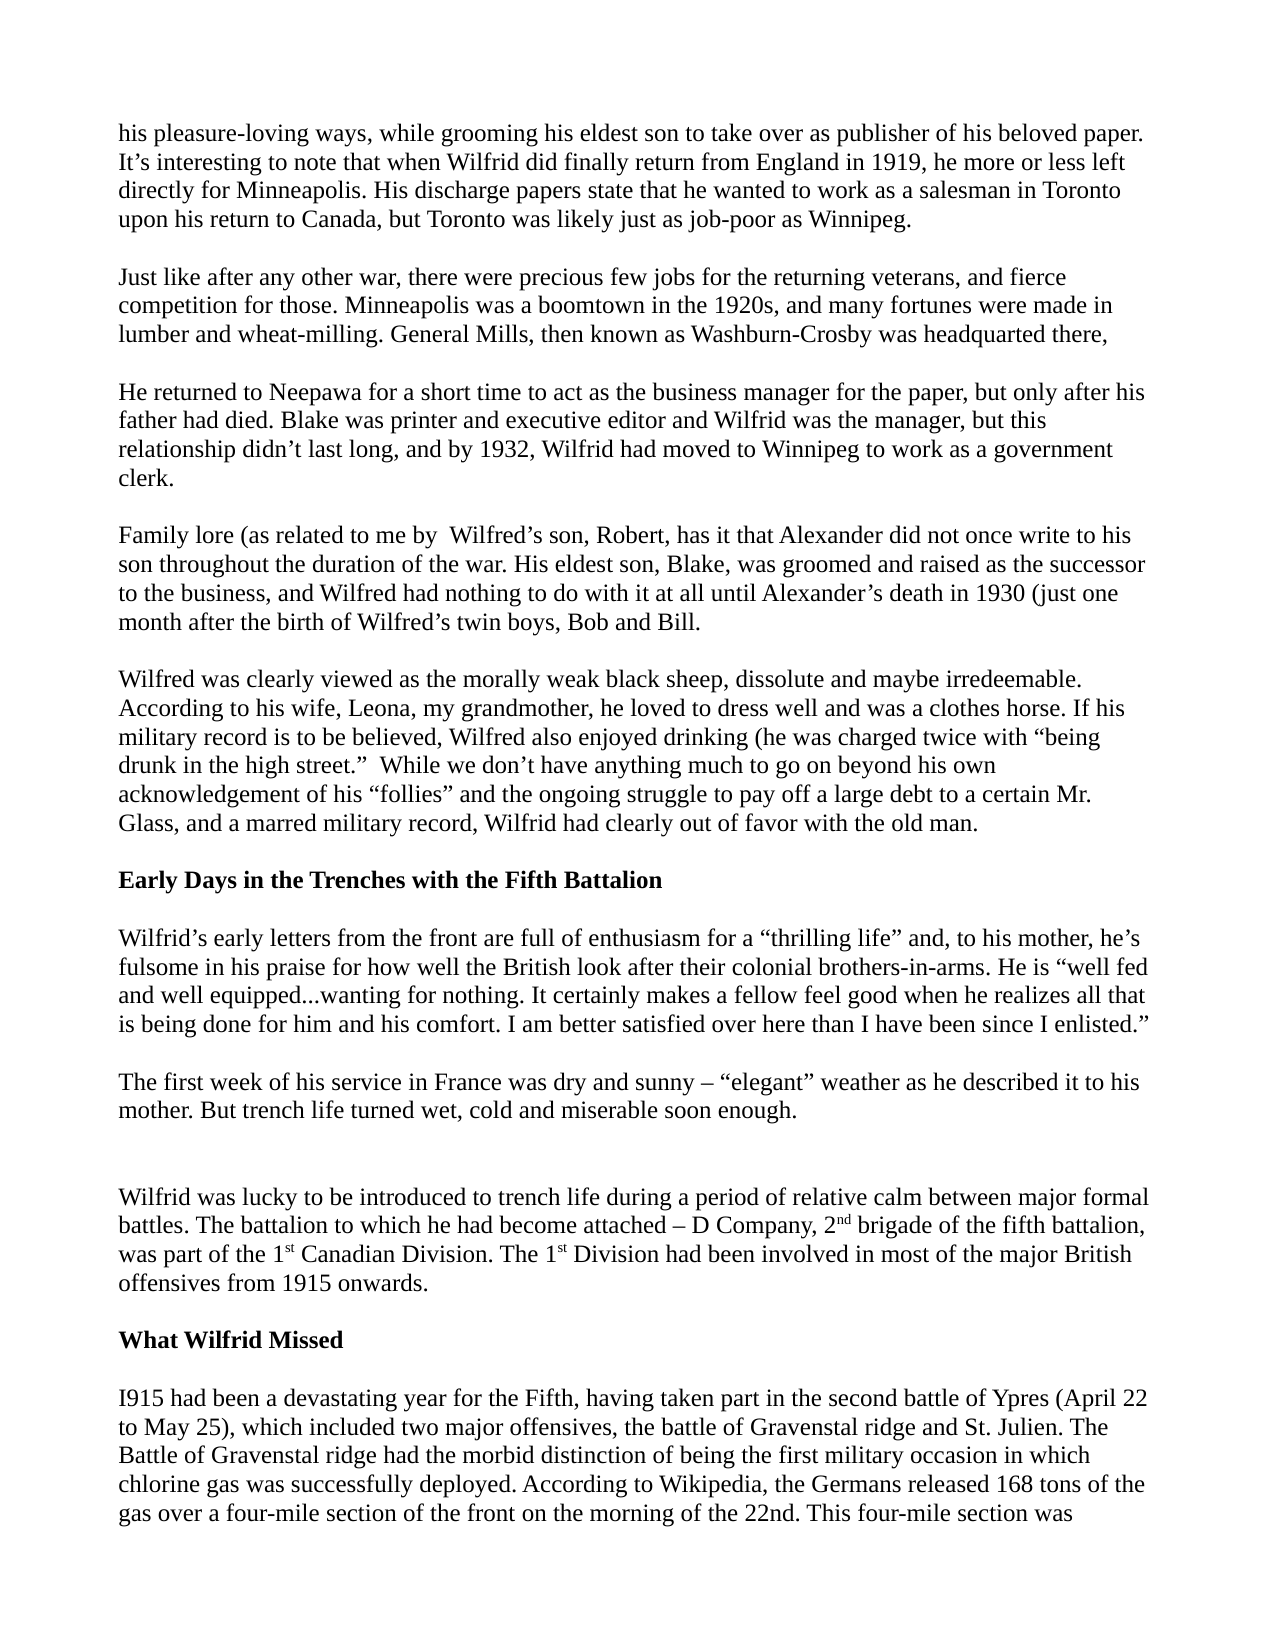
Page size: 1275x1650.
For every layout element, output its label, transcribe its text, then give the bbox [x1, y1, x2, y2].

text his pleasure-loving ways, while grooming his eldest son to take over as publisher of his beloved paper. It’s interesting to note that when Wilfrid did finally return from England in 1919, he more or less left directly for Minneapolis. His discharge papers state that he wanted to work as a salesman in Toronto upon his return to Canada, but Toronto was likely just as job-poor as Winnipeg. [118, 118, 1157, 233]
text Just like after any other war, there were precious few jobs for the returning veterans, and fierce competition for those. Minneapolis was a boomtown in the 1920s, and many fortunes were made in lumber and wheat-milling. General Mills, then known as Washburn-Crosby was headquarted there, [118, 262, 1157, 348]
text Wilfred was clearly viewed as the morally weak black sheep, dissolute and maybe irredeemable. According to his wife, Leona, my grandmother, he loved to dress well and was a clothes horse. If his military record is to be believed, Wilfred also enjoyed drinking (he was charged twice with “being drunk in the high street.” While we don’t have anything much to go on beyond his own acknowledgement of his “follies” and the ongoing struggle to pay off a large debt to a certain Mr. Glass, and a marred military record, Wilfrid had clearly out of favor with the old man. [118, 664, 1157, 837]
text Wilfrid was lucky to be introduced to trench life during a period of relative calm between major formal battles. The battalion to which he had become attached – D Company, 2nd brigade of the fifth battalion, was part of the 1st Canadian Division. The 1st Division had been involved in most of the major British offensives from 1915 onwards. [118, 1182, 1157, 1297]
text The first week of his service in France was dry and sunny – “elegant” weather as he described it to his mother. But trench life turned wet, cold and miserable soon enough. [118, 1067, 1157, 1124]
text Wilfrid’s early letters from the front are full of enthusiasm for a “thrilling life” and, to his mother, he’s fulsome in his praise for how well the British look after their colonial brothers-in-arms. He is “well fed and well equipped...wanting for nothing. It certainly makes a fellow feel good when he realizes all that is being done for him and his comfort. I am better satisfied over here than I have been since I enlisted.” [118, 923, 1157, 1038]
text He returned to Neepawa for a short time to act as the business manager for the paper, but only after his father had died. Blake was printer and executive editor and Wilfrid was the manager, but this relationship didn’t last long, and by 1932, Wilfrid had moved to Winnipeg to work as a government clerk. [118, 377, 1157, 492]
text What Wilfrid Missed [118, 1326, 1157, 1354]
text I915 had been a devastating year for the Fifth, having taken part in the second battle of Ypres (April 22 to May 25), which included two major offensives, the battle of Gravenstal ridge and St. Julien. The Battle of Gravenstal ridge had the morbid distinction of being the first military occasion in which chlorine gas was successfully deployed. According to Wikipedia, the Germans released 168 tons of the gas over a four-mile section of the front on the morning of the 22nd. This four-mile section was [118, 1383, 1157, 1527]
text Early Days in the Trenches with the Fifth Battalion [118, 866, 1157, 894]
text Family lore (as related to me by Wilfred’s son, Robert, has it that Alexander did not once write to his son throughout the duration of the war. His eldest son, Blake, was groomed and raised as the successor to the business, and Wilfred had nothing to do with it at all until Alexander’s death in 1930 (just one month after the birth of Wilfred’s twin boys, Bob and Bill. [118, 521, 1157, 636]
